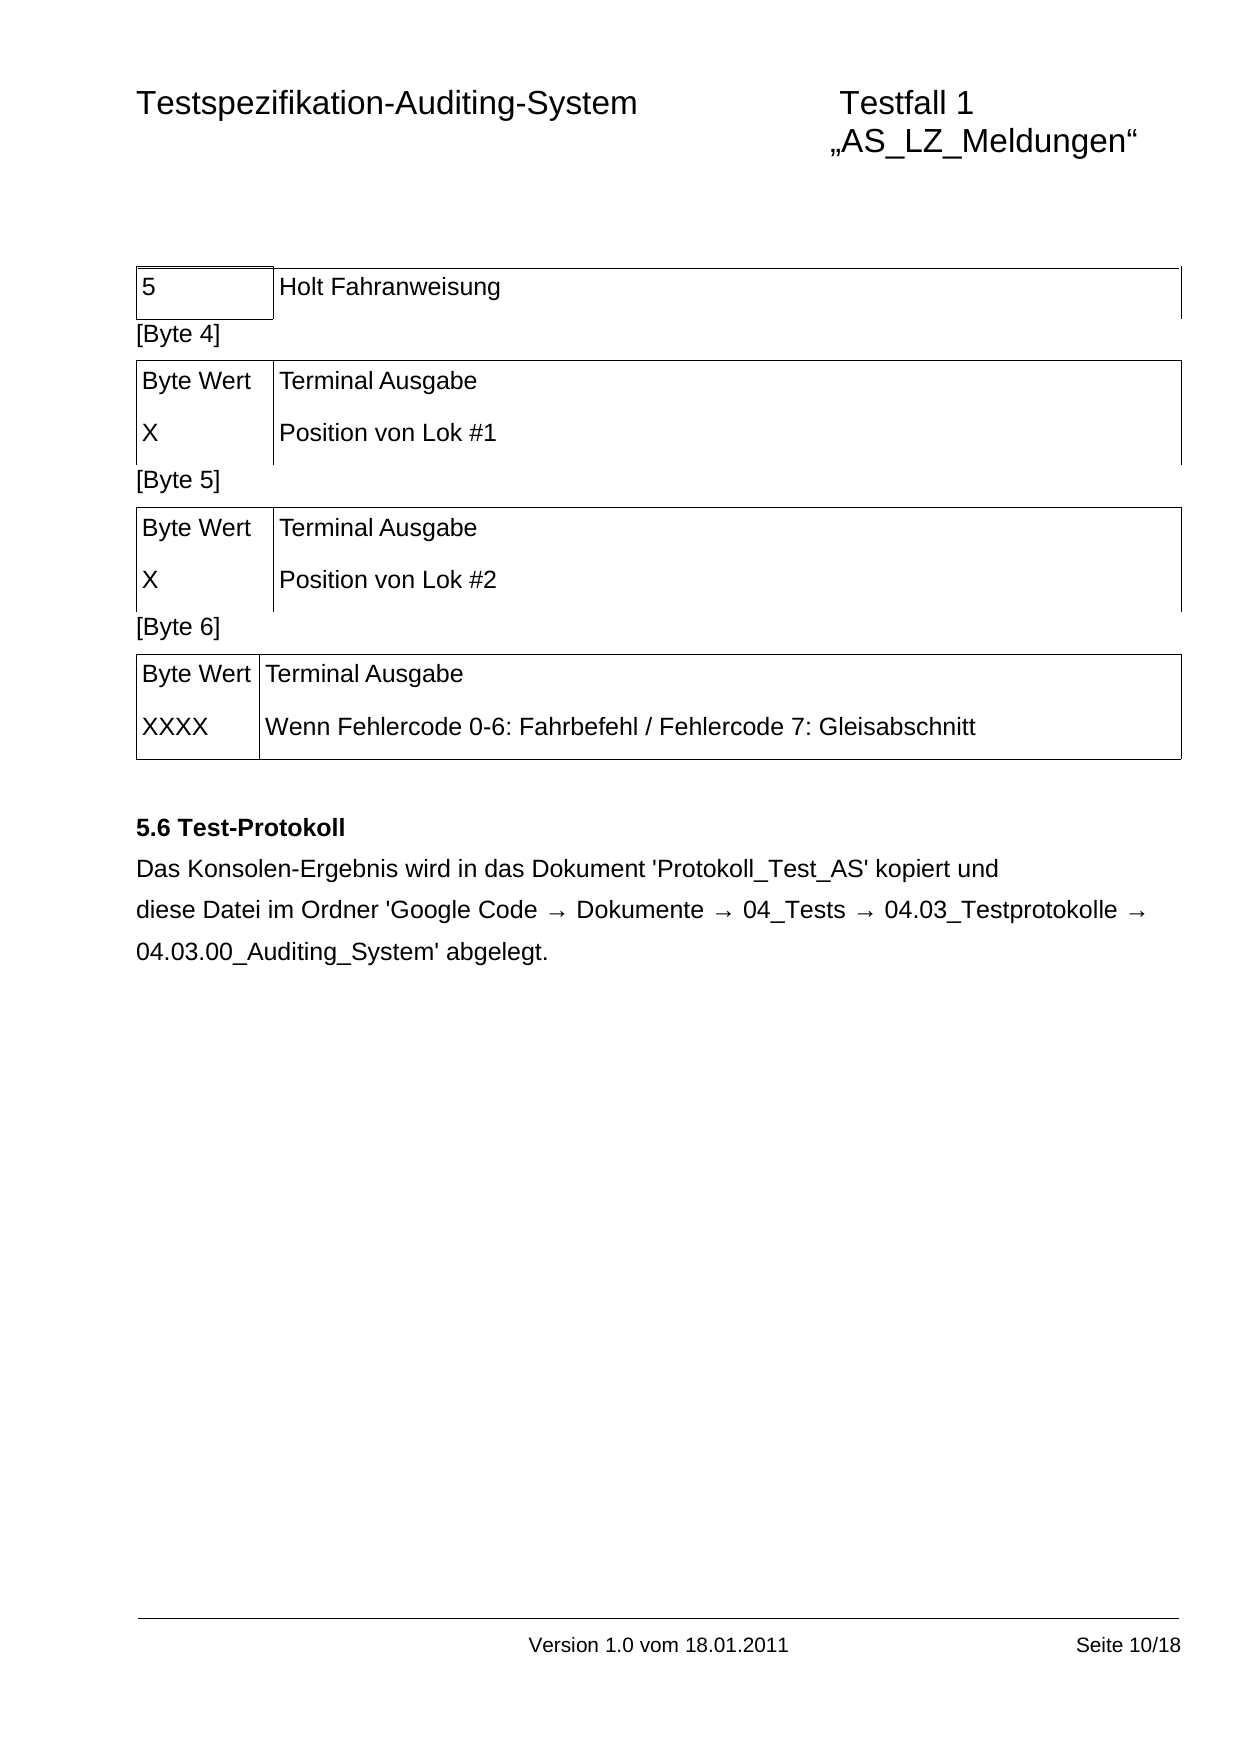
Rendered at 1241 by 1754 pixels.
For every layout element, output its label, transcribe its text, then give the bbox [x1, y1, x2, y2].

table_cell Holt Fahranweisung [274, 289, 1181, 318]
table_cell XXXX [137, 706, 259, 759]
table_cell Position von Lok #1 [274, 413, 1181, 465]
subtitle Test-Protokoll [136, 813, 1181, 842]
table_header Terminal Ausgabe [274, 361, 1181, 413]
table_cell X [137, 413, 273, 465]
text [Byte 6] [136, 612, 1181, 641]
table_header Byte Wert [137, 361, 273, 413]
table_cell 5 [137, 289, 273, 318]
text diese Datei im Ordner 'Google Code → Dokumente → 04_Tests → 04.03_Testprotokolle → [136, 895, 1181, 924]
text [Byte 5] [136, 465, 1181, 494]
table_cell Position von Lok #2 [274, 560, 1181, 612]
text 04.03.00_Auditing_System' abgelegt. [136, 937, 1181, 965]
table_header Byte Wert [137, 508, 273, 559]
text [Byte 4] [136, 319, 1181, 347]
table_header Terminal Ausgabe [260, 655, 1181, 706]
table_header Byte Wert [137, 655, 259, 706]
table_cell X [137, 560, 273, 612]
table_cell Wenn Fehlercode 0-6: Fahrbefehl / Fehlercode 7: Gleisabschnitt [260, 706, 1181, 759]
text Das Konsolen-Ergebnis wird in das Dokument 'Protokoll_Test_AS' kopiert und [136, 854, 1181, 883]
table_header Terminal Ausgabe [274, 508, 1181, 559]
